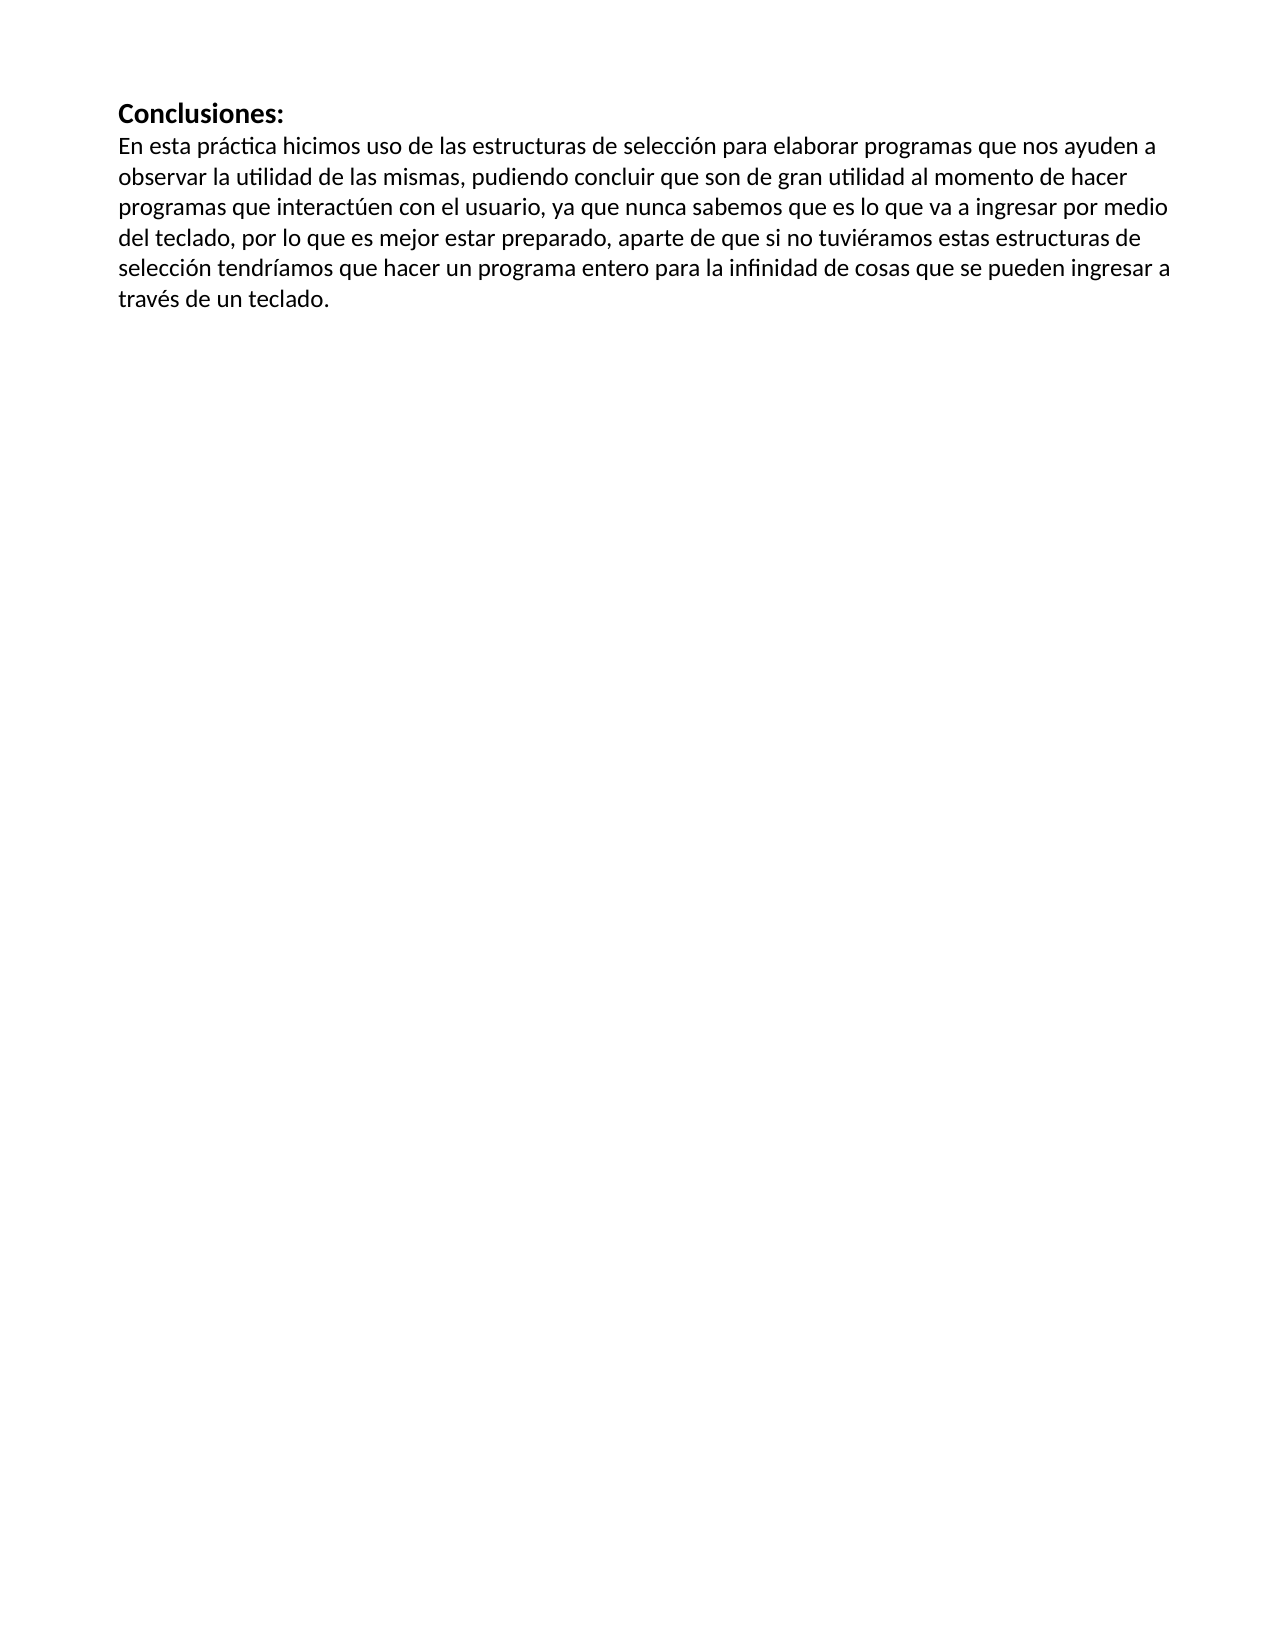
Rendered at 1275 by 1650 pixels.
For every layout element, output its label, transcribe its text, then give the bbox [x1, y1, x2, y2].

text En esta práctica hicimos uso de las estructuras de selección para elaborar programas que nos ayuden a observar la utilidad de las mismas, pudiendo concluir que son de gran utilidad al momento de hacer programas que interactúen con el usuario, ya que nunca sabemos que es lo que va a ingresar por medio del teclado, por lo que es mejor estar preparado, aparte de que si no tuviéramos estas estructuras de selección tendríamos que hacer un programa entero para la infinidad de cosas que se pueden ingresar a través de un teclado. [118, 130, 1205, 313]
text Conclusiones: [118, 95, 1205, 130]
